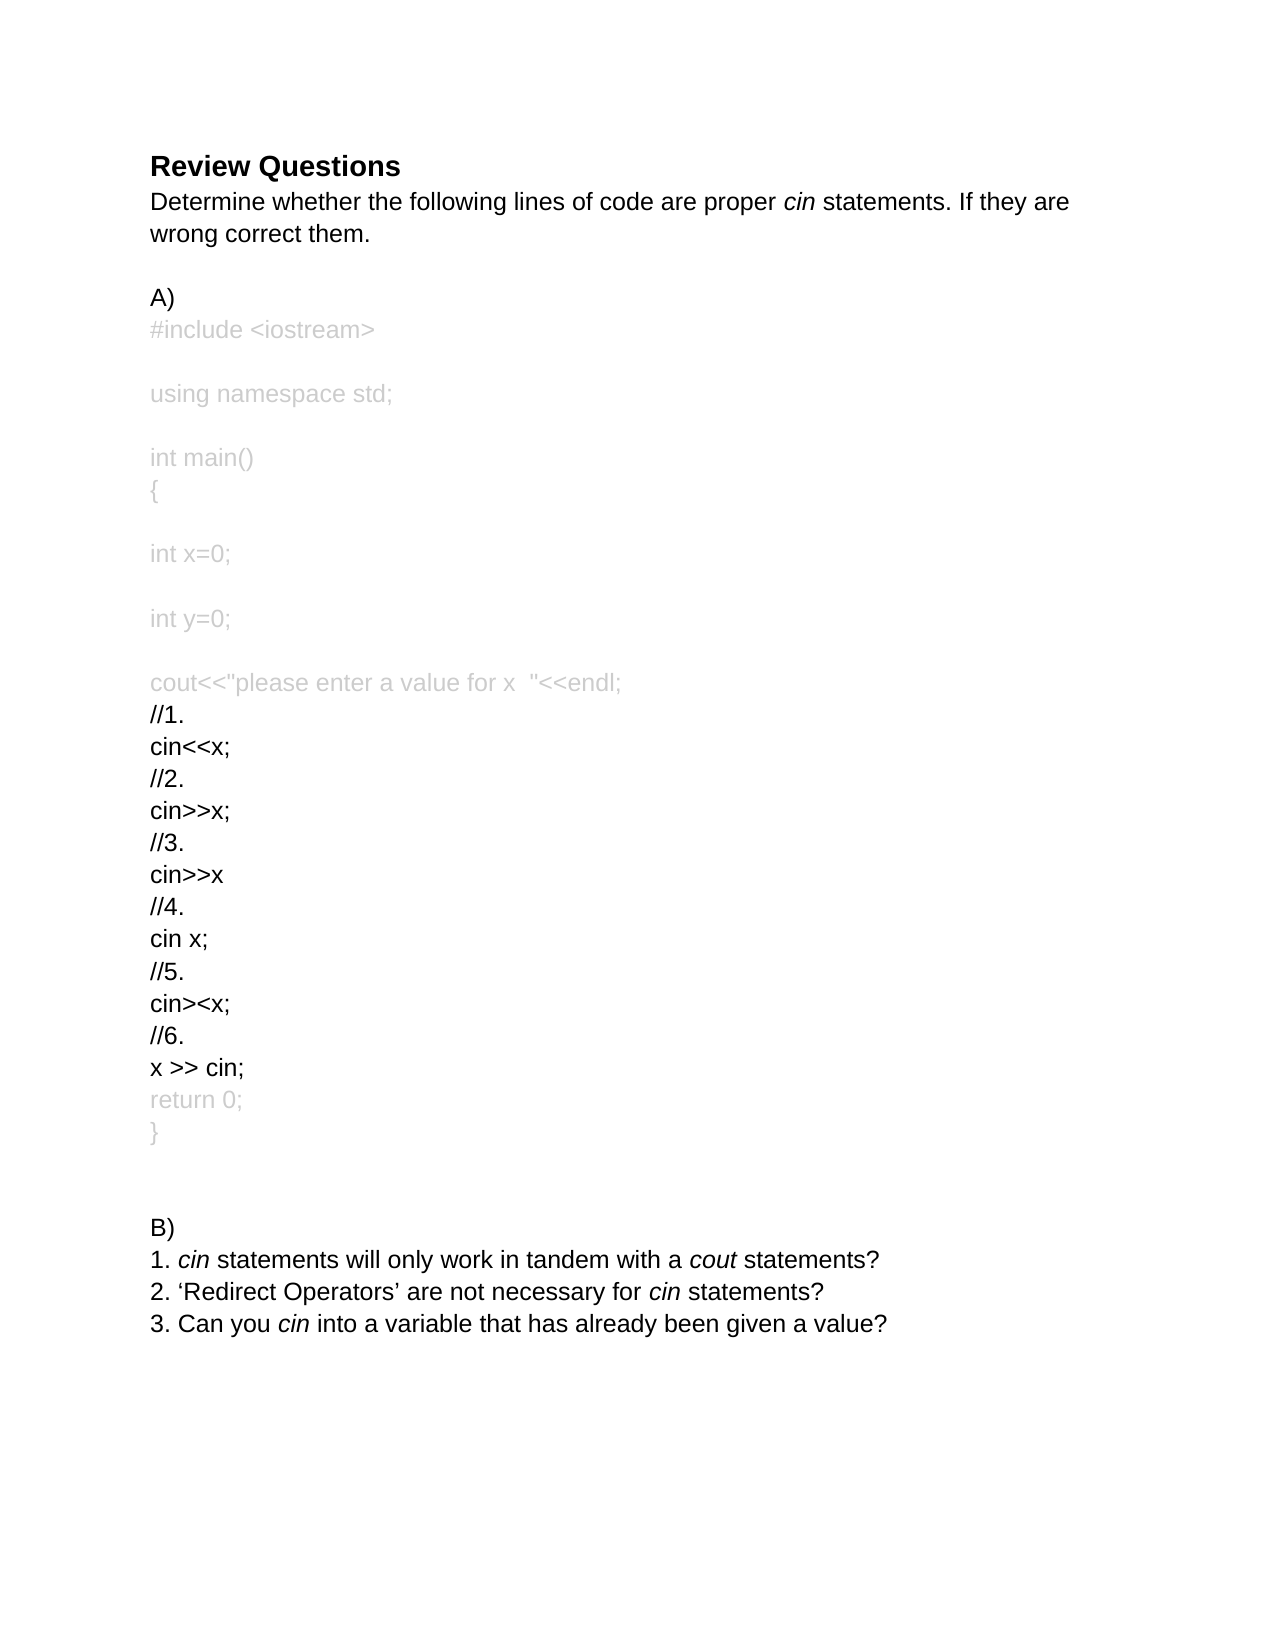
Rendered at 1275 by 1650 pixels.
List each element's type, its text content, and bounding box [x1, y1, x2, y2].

text int x=0; [150, 540, 1125, 568]
text cin<<x; [150, 733, 1125, 761]
text B) [150, 1214, 1125, 1242]
text 2. ‘Redirect Operators’ are not necessary for cin statements? [150, 1278, 1125, 1306]
text 1. cin statements will only work in tandem with a cout statements? [150, 1246, 1125, 1274]
text //1. [150, 701, 1125, 729]
text int main() [150, 444, 1125, 472]
text 3. Can you cin into a variable that has already been given a value? [150, 1310, 1125, 1338]
text cin>>x [150, 861, 1125, 889]
text cout<<"please enter a value for x "<<endl; [150, 669, 1125, 697]
text //5. [150, 957, 1125, 985]
text //3. [150, 829, 1125, 857]
text using namespace std; [150, 380, 1125, 408]
text cin><x; [150, 989, 1125, 1017]
text //4. [150, 893, 1125, 921]
text Review Questions [150, 150, 1125, 183]
text x >> cin; [150, 1054, 1125, 1082]
text cin x; [150, 925, 1125, 953]
text { [150, 476, 1125, 504]
text //2. [150, 765, 1125, 793]
text return 0; [150, 1086, 1125, 1114]
text A) [150, 284, 1125, 312]
text Determine whether the following lines of code are proper cin statements. If they are wrong correct them. [150, 187, 1125, 247]
text } [150, 1118, 1125, 1146]
text cin>>x; [150, 797, 1125, 825]
text #include <iostream> [150, 316, 1125, 344]
text //6. [150, 1022, 1125, 1049]
text int y=0; [150, 604, 1125, 632]
